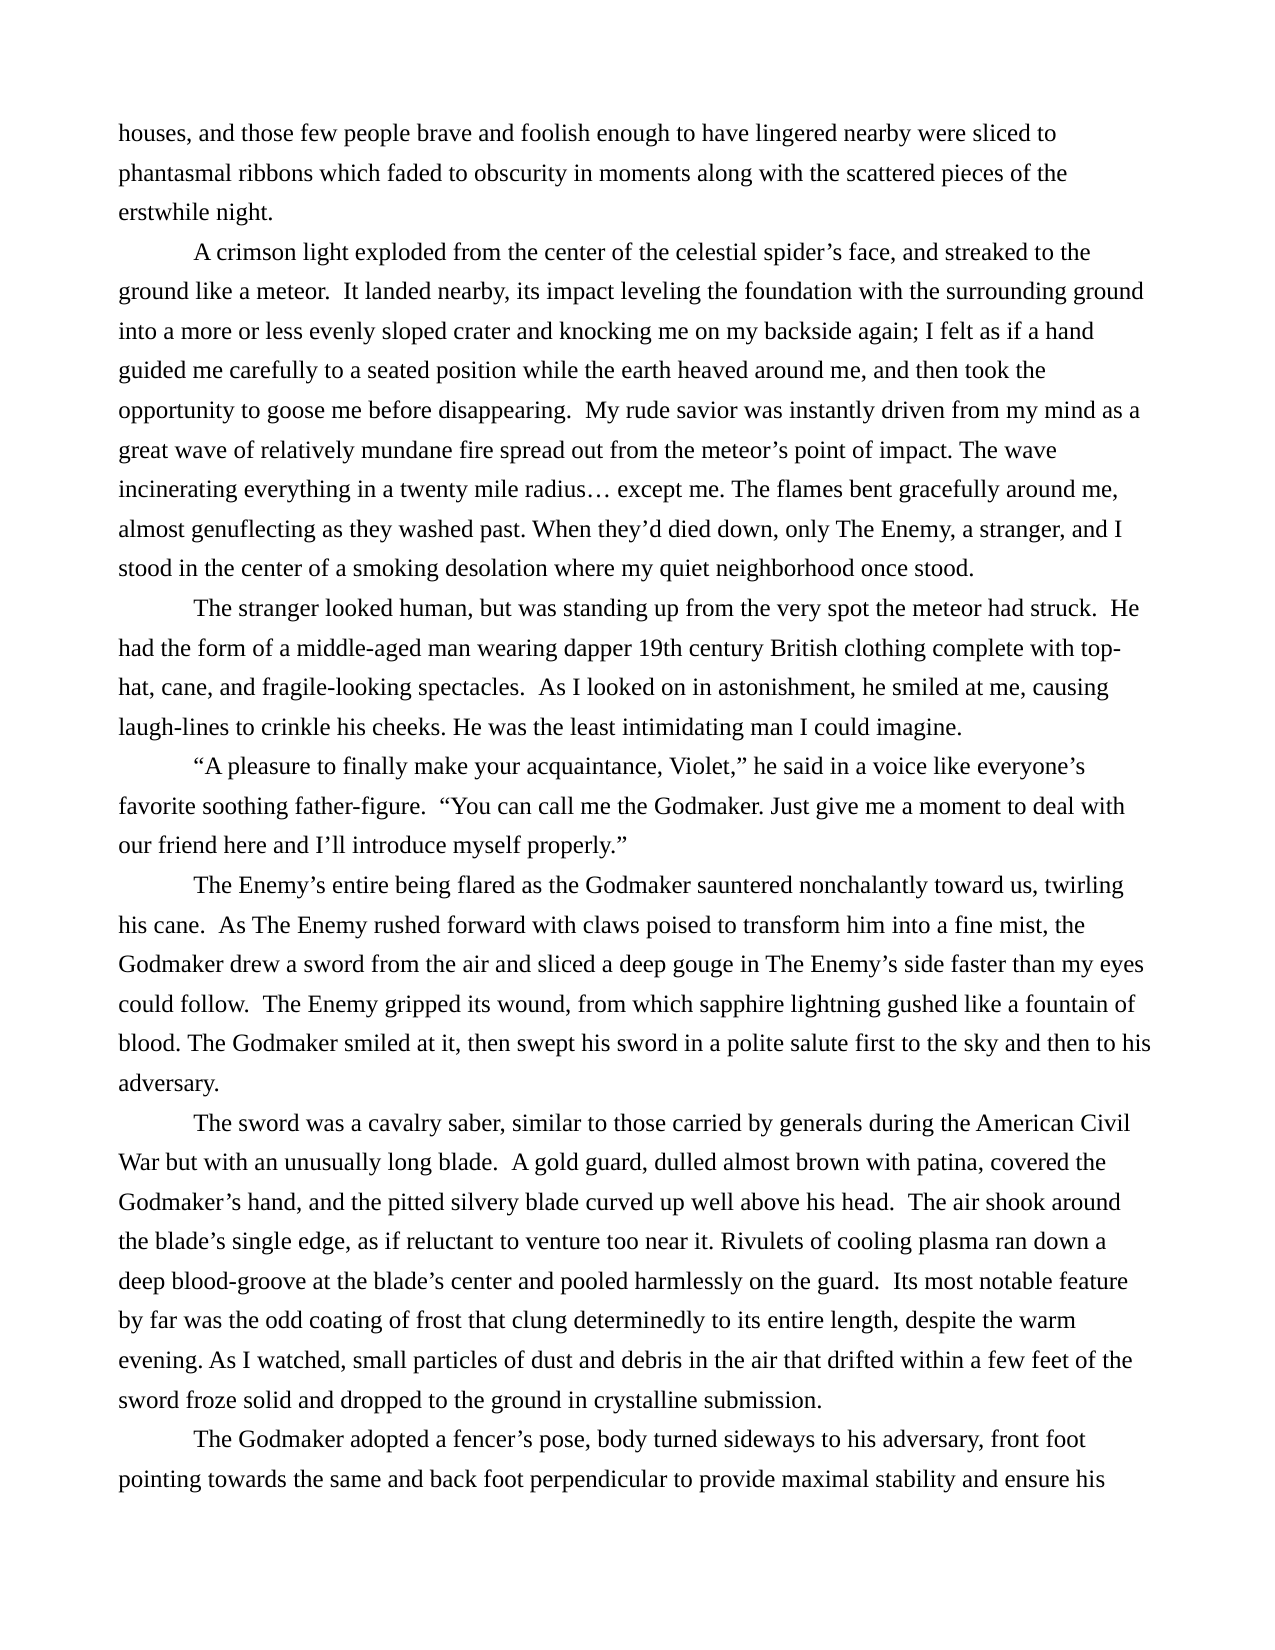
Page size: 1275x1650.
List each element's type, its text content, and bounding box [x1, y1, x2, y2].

text houses, and those few people brave and foolish enough to have lingered nearby were sliced to phantasmal ribbons which faded to obscurity in moments along with the scattered pieces of the erstwhile night. [118, 118, 1157, 226]
text “A pleasure to finally make your acquaintance, Violet,” he said in a voice like everyone’s favorite soothing father-figure. “You can call me the Godmaker. Just give me a moment to deal with our friend here and I’ll introduce myself properly.” [118, 751, 1157, 859]
text The Godmaker adopted a fencer’s pose, body turned sideways to his adversary, front foot pointing towards the same and back foot perpendicular to provide maximal stability and ensure his [118, 1424, 1157, 1493]
text The sword was a cavalry saber, similar to those carried by generals during the American Civil War but with an unusually long blade. A gold guard, dulled almost brown with patina, covered the Godmaker’s hand, and the pitted silvery blade curved up well above his head. The air shook around the blade’s single edge, as if reluctant to venture too near it. Rivulets of cooling plasma ran down a deep blood-groove at the blade’s center and pooled harmlessly on the guard. Its most notable feature by far was the odd coating of frost that clung determinedly to its entire length, despite the warm evening. As I watched, small particles of dust and debris in the air that drifted within a few feet of the sword froze solid and dropped to the ground in crystalline submission. [118, 1108, 1157, 1413]
text The stranger looked human, but was standing up from the very spot the meteor had struck. He had the form of a middle-aged man wearing dapper 19th century British clothing complete with top-hat, cane, and fragile-looking spectacles. As I looked on in astonishment, he smiled at me, causing laugh-lines to crinkle his cheeks. He was the least intimidating man I could imagine. [118, 593, 1157, 741]
text The Enemy’s entire being flared as the Godmaker sauntered nonchalantly toward us, twirling his cane. As The Enemy rushed forward with claws poised to transform him into a fine mist, the Godmaker drew a sword from the air and sliced a deep gouge in The Enemy’s side faster than my eyes could follow. The Enemy gripped its wound, from which sapphire lightning gushed like a fountain of blood. The Godmaker smiled at it, then swept his sword in a polite salute first to the sky and then to his adversary. [118, 870, 1157, 1097]
text A crimson light exploded from the center of the celestial spider’s face, and streaked to the ground like a meteor. It landed nearby, its impact leveling the foundation with the surrounding ground into a more or less evenly sloped crater and knocking me on my backside again; I felt as if a hand guided me carefully to a seated position while the earth heaved around me, and then took the opportunity to goose me before disappearing. My rude savior was instantly driven from my mind as a great wave of relatively mundane fire spread out from the meteor’s point of impact. The wave incinerating everything in a twenty mile radius… except me. The flames bent gracefully around me, almost genuflecting as they washed past. When they’d died down, only The Enemy, a stranger, and I stood in the center of a smoking desolation where my quiet neighborhood once stood. [118, 237, 1157, 582]
